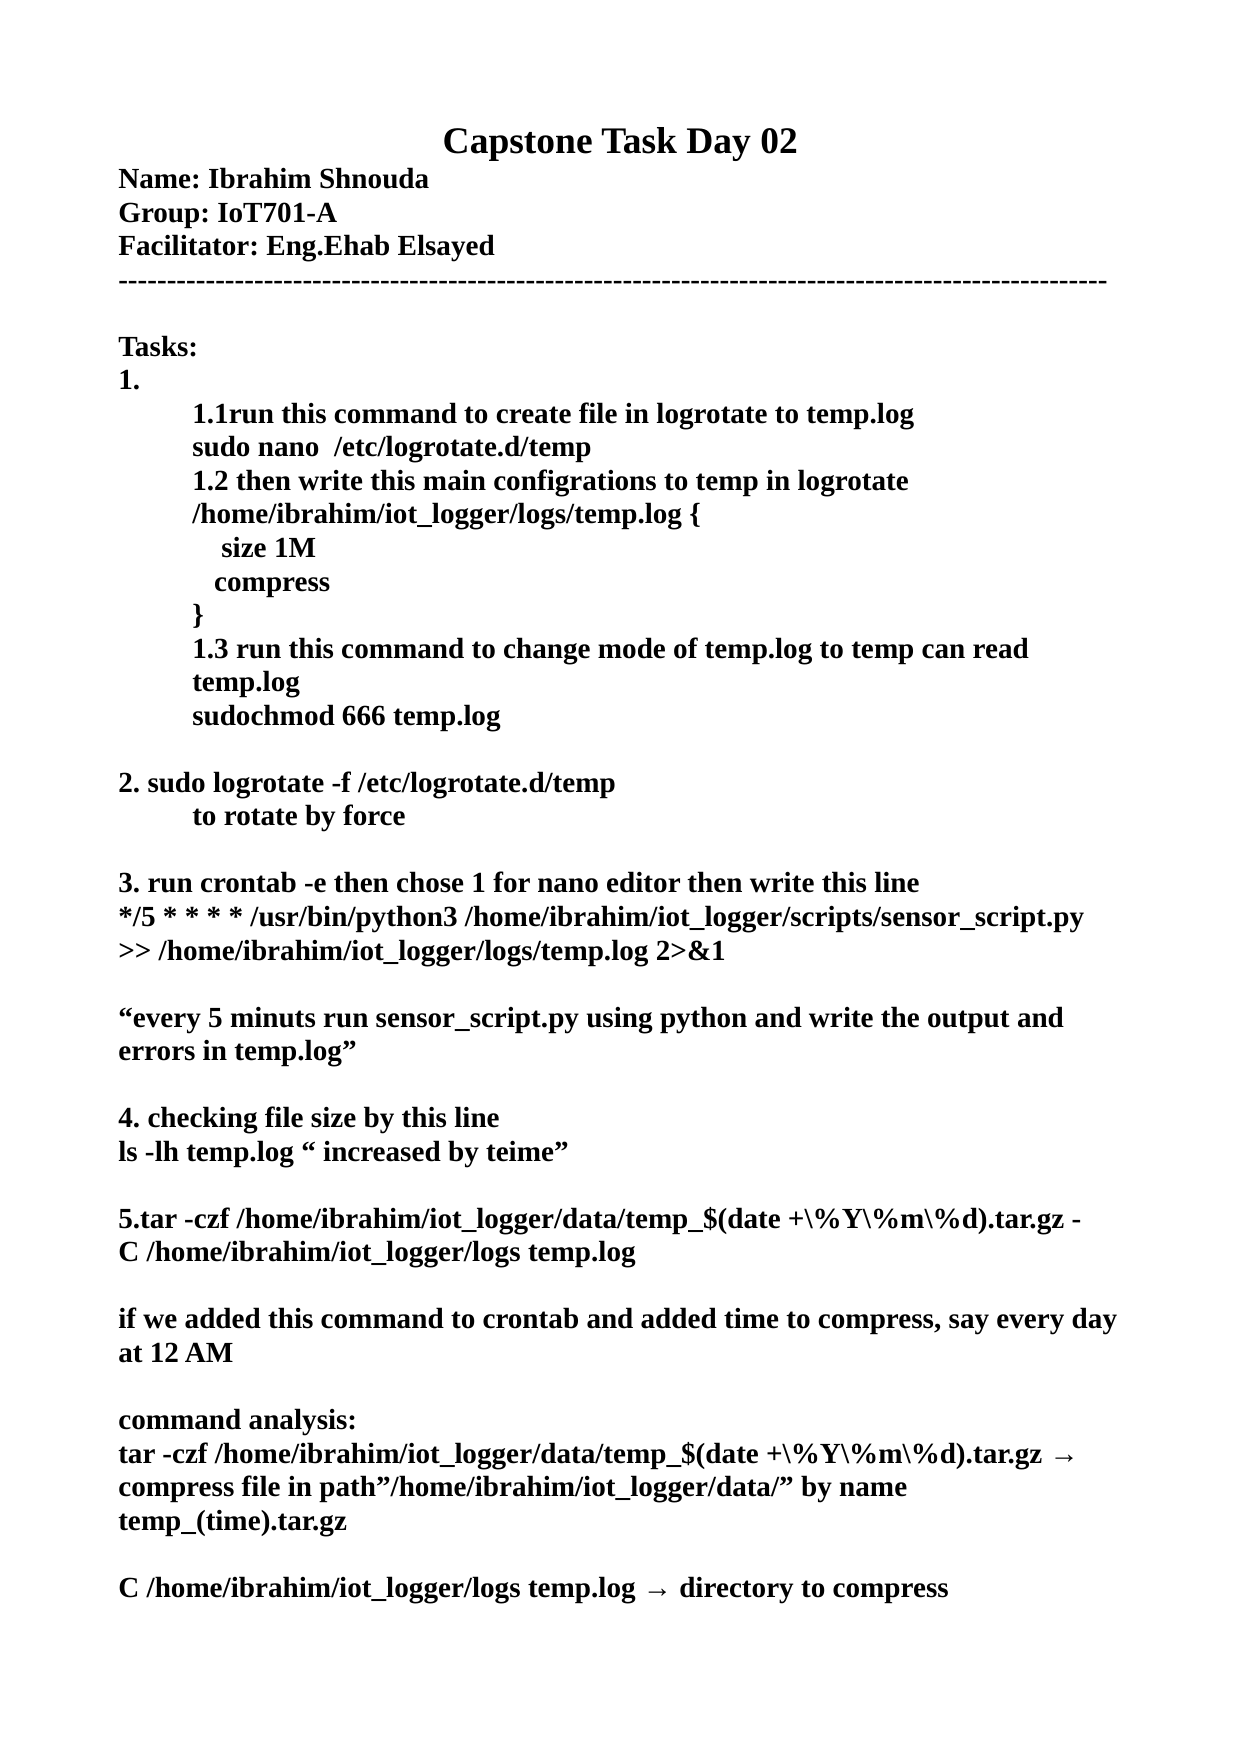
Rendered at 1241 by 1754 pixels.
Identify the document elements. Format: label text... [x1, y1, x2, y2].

text Tasks: [118, 329, 1122, 362]
text ls -lh temp.log “ increased by teime” [118, 1134, 1122, 1167]
text command analysis: [118, 1402, 1122, 1436]
text 4. checking file size by this line [118, 1100, 1122, 1134]
text */5 * * * * /usr/bin/python3 /home/ibrahim/iot_logger/scripts/sensor_script.py >> /home/ibrahim/iot_logger/logs/temp.log 2>&1 [118, 899, 1122, 966]
text 1.3 run this command to change mode of temp.log to temp can read temp.log [118, 631, 1122, 698]
text 5.tar -czf /home/ibrahim/iot_logger/data/temp_$(date +\%Y\%m\%d).tar.gz -C /home/ibrahim/iot_logger/logs temp.log [118, 1201, 1122, 1268]
text Capstone Task Day 02 [118, 118, 1122, 161]
text 1.2 then write this main configrations to temp in logrotate [118, 463, 1122, 497]
text /home/ibrahim/iot_logger/logs/temp.log { [118, 497, 1122, 530]
text Facilitator: Eng.Ehab Elsayed [118, 228, 1122, 262]
text if we added this command to crontab and added time to compress, say every day at 12 AM [118, 1302, 1122, 1369]
text sudo nano /etc/logrotate.d/temp [118, 429, 1122, 463]
text sudochmod 666 temp.log [118, 698, 1122, 731]
text ------------------------------------------------------------------------------------------------------ [118, 262, 1122, 295]
text compress [118, 564, 1122, 597]
text size 1M [118, 530, 1122, 564]
text 1. [118, 362, 1122, 396]
text Group: IoT701-A [118, 195, 1122, 228]
text to rotate by force [118, 798, 1122, 832]
text 1.1run this command to create file in logrotate to temp.log [118, 396, 1122, 429]
text } [118, 597, 1122, 631]
text tar -czf /home/ibrahim/iot_logger/data/temp_$(date +\%Y\%m\%d).tar.gz → compress file in path”/home/ibrahim/iot_logger/data/” by name temp_(time).tar.gz C /home/ibrahim/iot_logger/logs temp.log → directory to compress [118, 1436, 1122, 1603]
text “every 5 minuts run sensor_script.py using python and write the output and errors in temp.log” [118, 1000, 1122, 1067]
text 2. sudo logrotate -f /etc/logrotate.d/temp [118, 765, 1122, 798]
text 3. run crontab -e then chose 1 for nano editor then write this line [118, 866, 1122, 899]
text Name: Ibrahim Shnouda [118, 161, 1122, 195]
